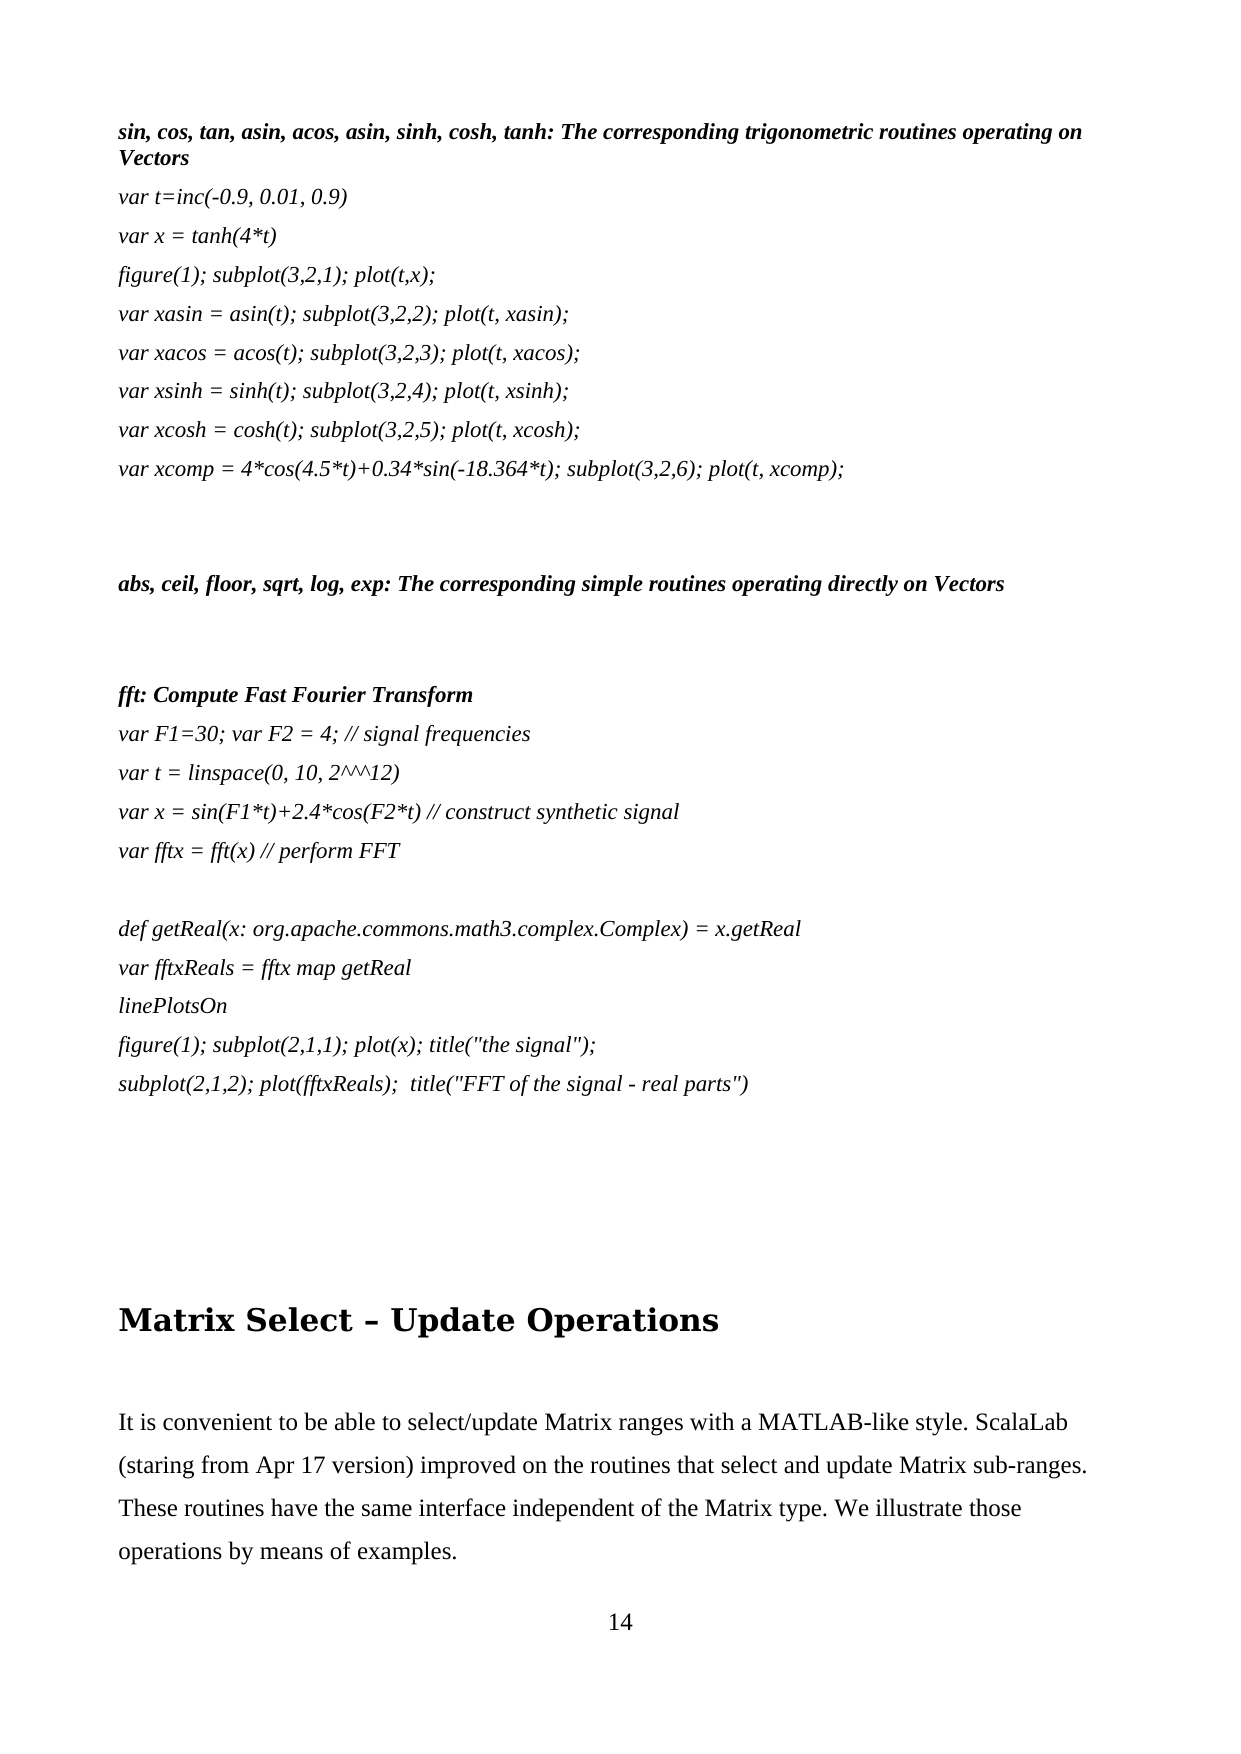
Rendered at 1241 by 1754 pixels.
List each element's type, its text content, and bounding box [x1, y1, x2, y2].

text abs, ceil, floor, sqrt, log, exp: The corresponding simple routines operating directly on Vectors [118, 569, 1122, 596]
text figure(1); subplot(3,2,1); plot(t,x); [118, 261, 1122, 287]
text var fftxReals = fftx map getReal [118, 953, 1122, 980]
text var t=inc(-0.9, 0.01, 0.9) [118, 183, 1122, 210]
text figure(1); subplot(2,1,1); plot(x); title("the signal"); [118, 1031, 1122, 1058]
text var xacos = acos(t); subplot(3,2,3); plot(t, xacos); [118, 339, 1122, 365]
text subplot(2,1,2); plot(fftxReals); title("FFT of the signal - real parts") [118, 1070, 1122, 1096]
text linePlotsOn [118, 992, 1122, 1019]
text var xsinh = sinh(t); subplot(3,2,4); plot(t, xsinh); [118, 378, 1122, 404]
subtitle Matrix Select – Update Operations [118, 1302, 1122, 1339]
text var x = sin(F1*t)+2.4*cos(F2*t) // construct synthetic signal [118, 798, 1122, 824]
text fft: Compute Fast Fourier Transform [118, 682, 1122, 708]
text var xcosh = cosh(t); subplot(3,2,5); plot(t, xcosh); [118, 416, 1122, 443]
text var t = linspace(0, 10, 2^^^12) [118, 759, 1122, 786]
text var F1=30; var F2 = 4; // signal frequencies [118, 720, 1122, 747]
text var x = tanh(4*t) [118, 222, 1122, 248]
text def getReal(x: org.apache.commons.math3.complex.Complex) = x.getReal [118, 915, 1122, 941]
text sin, cos, tan, asin, acos, asin, sinh, cosh, tanh: The corresponding trigonometric routines operating on Vectors [118, 118, 1122, 171]
text var xcomp = 4*cos(4.5*t)+0.34*sin(-18.364*t); subplot(3,2,6); plot(t, xcomp); [118, 455, 1122, 482]
text var xasin = asin(t); subplot(3,2,2); plot(t, xasin); [118, 300, 1122, 326]
text It is convenient to be able to select/update Matrix ranges with a MATLAB-like style. ScalaLab (staring from Apr 17 version) improved on the routines that select and update Matrix sub-ranges. These routines have the same interface independent of the Matrix type. We illustrate those operations by means of examples. [118, 1407, 1122, 1565]
text var fftx = fft(x) // perform FFT [118, 837, 1122, 863]
